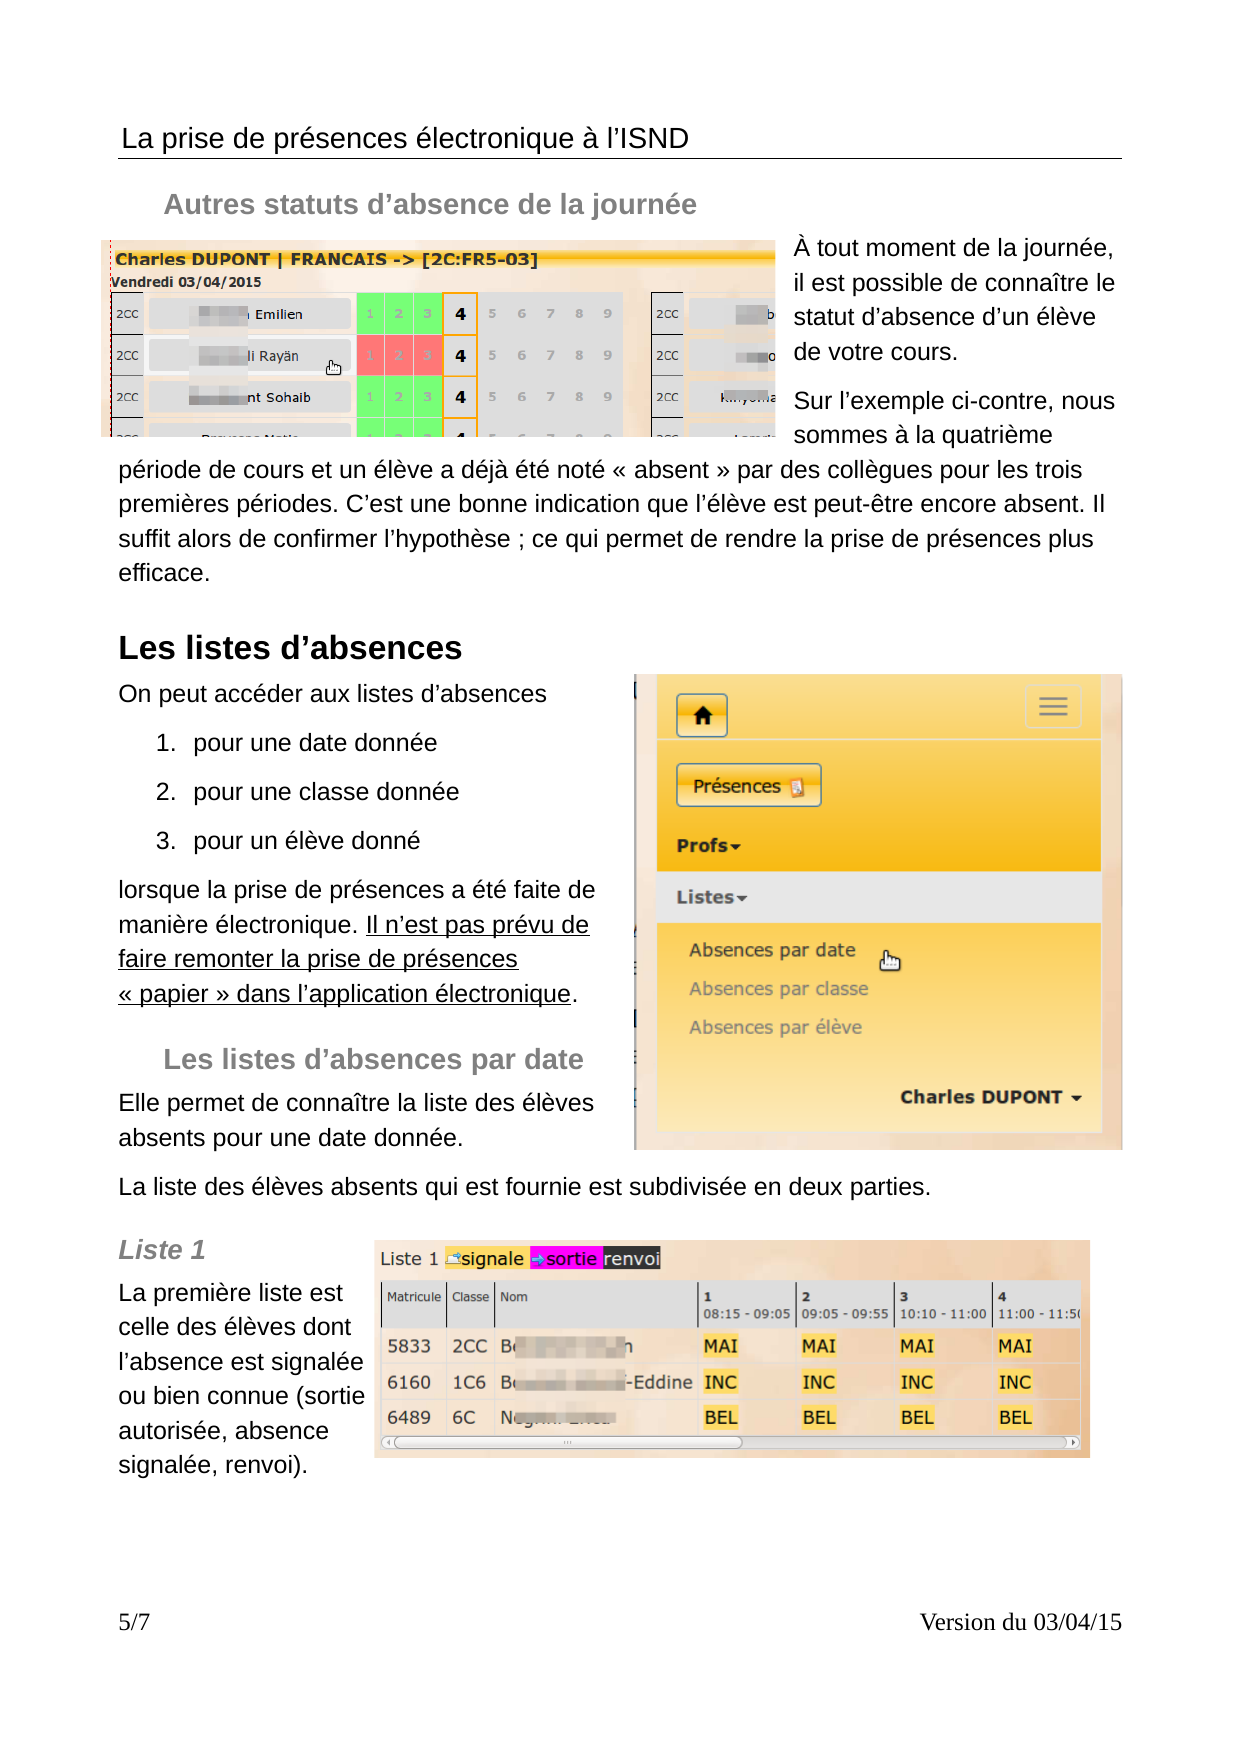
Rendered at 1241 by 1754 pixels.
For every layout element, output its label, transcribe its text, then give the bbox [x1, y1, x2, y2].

text On peut accéder aux listes d’absences [118, 679, 634, 708]
list pour un élève donné [156, 826, 634, 855]
picture [634, 674, 1123, 1150]
subtitle Autres statuts d’absence de la journée [163, 187, 1122, 221]
picture [374, 1240, 1091, 1458]
text La première liste est celle des élèves dont l’absence est signalée ou bien connue (sortie autorisée, absence signalée, renvoi). [118, 1278, 1122, 1479]
text Elle permet de connaître la liste des élèves absents pour une date donnée. [118, 1088, 1122, 1152]
text lorsque la prise de présences a été faite de manière électronique. Il n’est pas prévu de faire remonter la prise de présences « papier » dans l’application électronique. [118, 875, 634, 1007]
subtitle Les listes d’absences par date [163, 1042, 634, 1076]
list pour une classe donnée [156, 777, 634, 806]
text Sur l’exemple ci-contre, nous sommes à la quatrième période de cours et un élève a déjà été noté « absent » par des collègues pour les trois premières périodes. C’est une bonne indication que l’élève est peut-être encore absent. Il suffit alors de confirmer l’hypothèse ; ce qui permet de rendre la prise de présences plus efficace. [118, 386, 1122, 587]
list pour une date donnée [156, 728, 634, 757]
text À tout moment de la journée, il est possible de connaître le statut d’absence d’un élève de votre cours. [118, 233, 1122, 365]
text La liste des élèves absents qui est fournie est subdivisée en deux parties. [118, 1172, 1122, 1201]
subtitle Les listes d’absences [118, 628, 1122, 667]
subtitle Liste 1 [118, 1233, 1122, 1265]
picture [101, 240, 776, 437]
